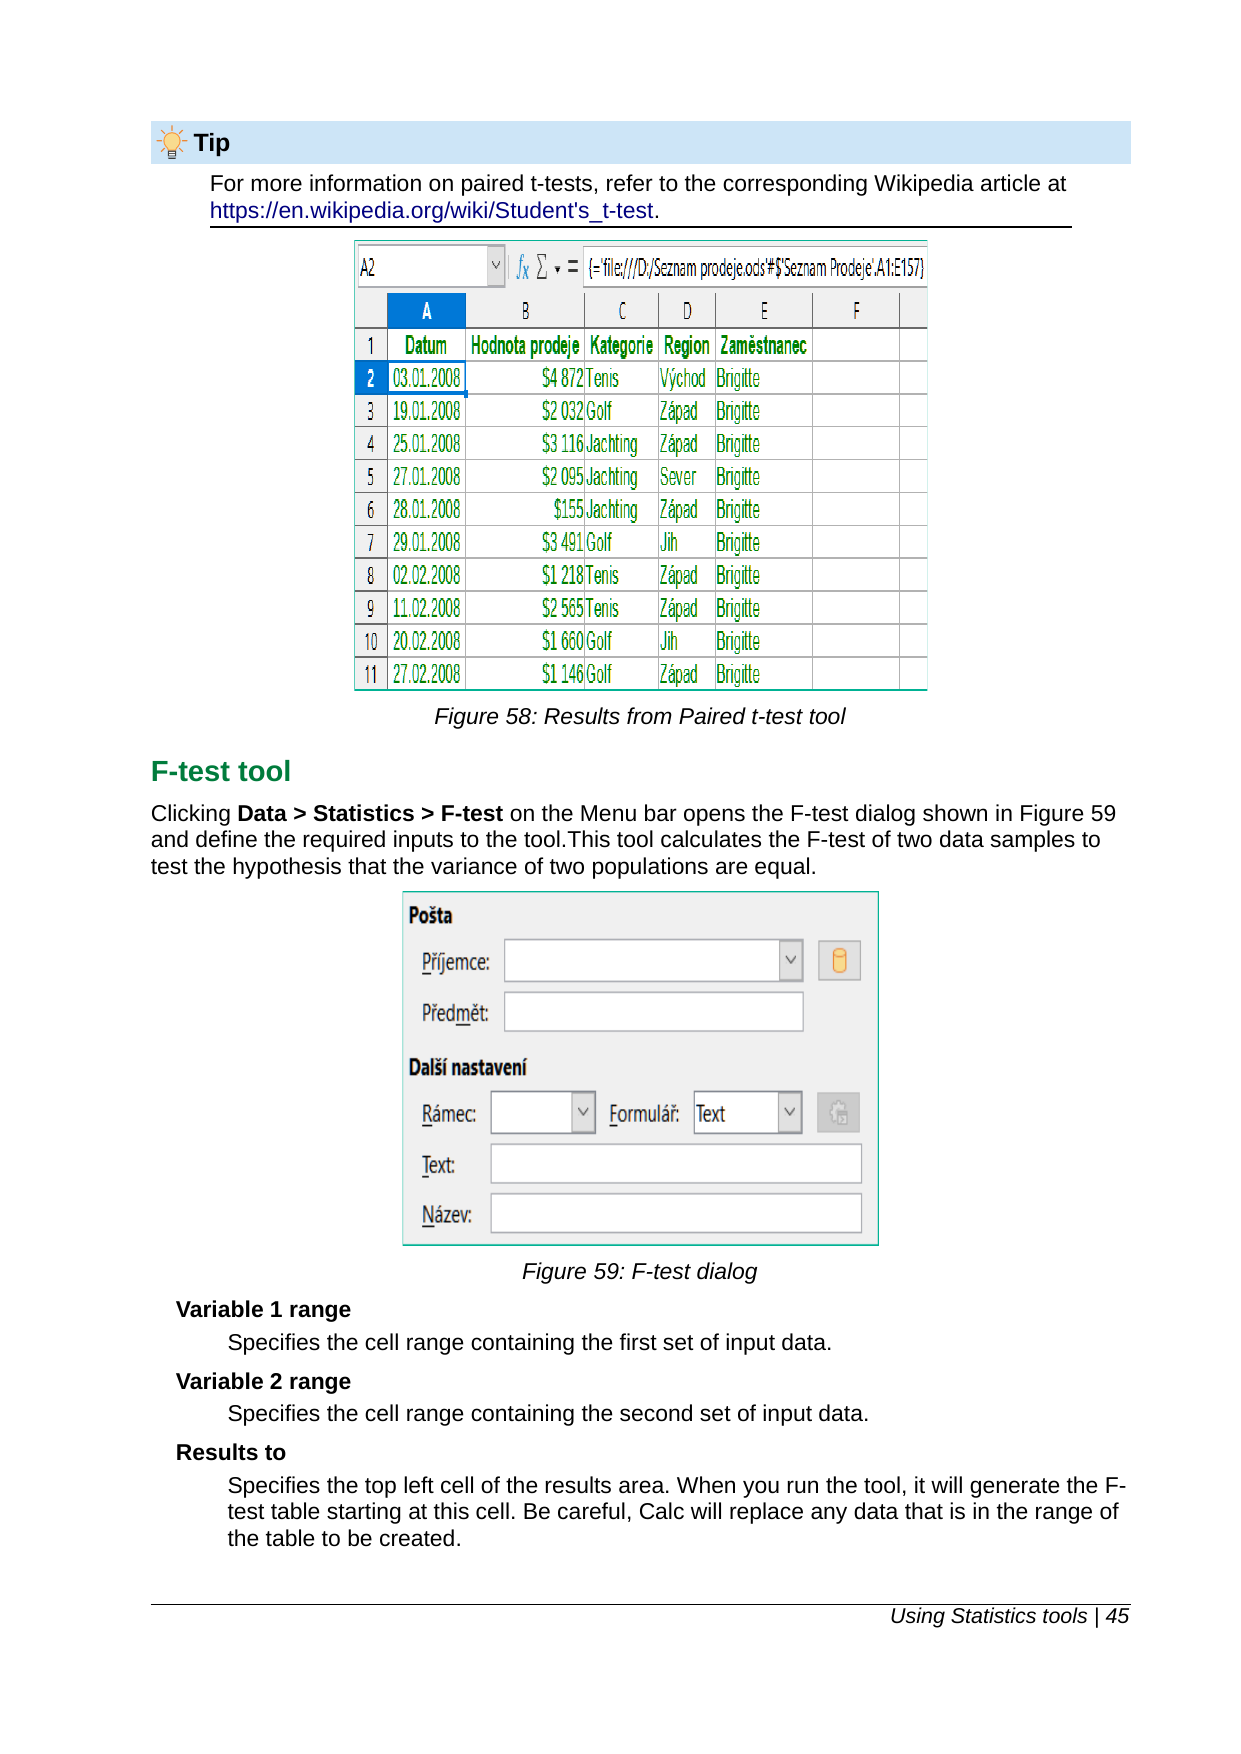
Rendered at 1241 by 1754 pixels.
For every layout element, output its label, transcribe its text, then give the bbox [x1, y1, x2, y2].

text Specifies the top left cell of the results area. When you run the tool, it will generate the F-test table starting at this cell. Be careful, Calc will replace any data that is in the range of the table to be created. [227, 1472, 1131, 1551]
text Results to [176, 1439, 1131, 1466]
text Specifies the cell range containing the second set of input data. [227, 1400, 1131, 1427]
picture [402, 891, 879, 1246]
text Figure 59: F-test dialog [403, 1258, 879, 1284]
text Clicking Data > Statistics > F-test on the Menu bar opens the F-test dialog shown in Figure 59 and define the required inputs to the tool.This tool calculates the F-test of two data samples to test the hypothesis that the variance of two populations are equal. [151, 800, 1131, 879]
picture [354, 240, 928, 691]
subtitle Tip [151, 121, 1131, 164]
subtitle F-test tool [151, 754, 1131, 787]
text Variable 1 range [176, 1296, 1131, 1323]
text For more information on paired t-tests, refer to the corresponding Wikipedia article at https://en.wikipedia.org/wiki/Student's_t-test. [209, 170, 1072, 228]
text Variable 2 range [176, 1368, 1131, 1394]
text Specifies the cell range containing the first set of input data. [227, 1329, 1131, 1355]
text Figure 58: Results from Paired t-test tool [354, 703, 927, 729]
